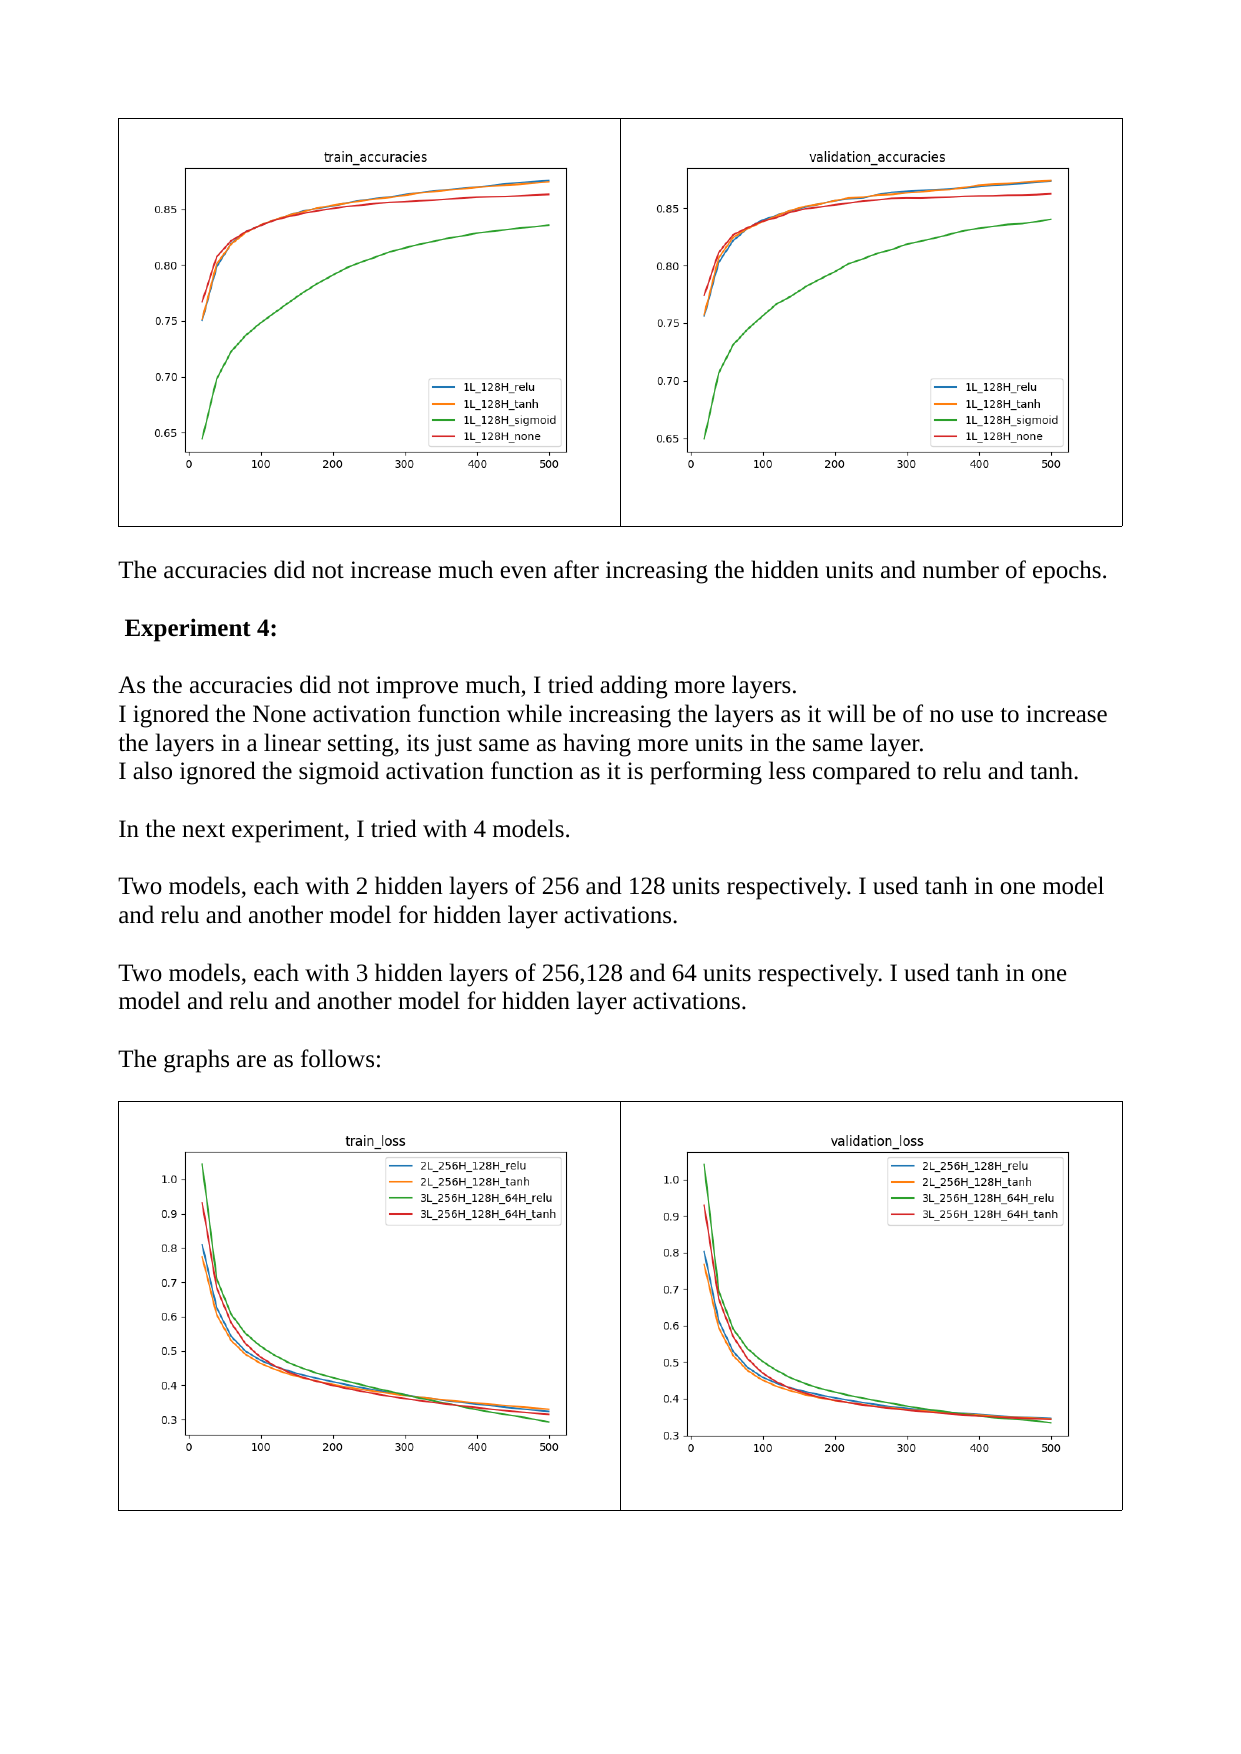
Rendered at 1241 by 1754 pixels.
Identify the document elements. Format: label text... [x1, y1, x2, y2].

table_header [621, 1102, 1122, 1509]
picture [625, 1107, 1117, 1476]
table_cell [119, 119, 620, 526]
text As the accuracies did not improve much, I tried adding more layers. [118, 670, 1122, 699]
table_cell [621, 119, 1122, 526]
text I also ignored the sigmoid activation function as it is performing less compared to relu and tanh. [118, 756, 1122, 785]
text Experiment 4: [118, 613, 1122, 641]
picture [123, 123, 615, 492]
text Two models, each with 2 hidden layers of 256 and 128 units respectively. I used tanh in one model and relu and another model for hidden layer activations. [118, 871, 1122, 929]
table_header [119, 1102, 620, 1509]
text In the next experiment, I tried with 4 models. [118, 814, 1122, 843]
picture [625, 123, 1117, 492]
picture [123, 1107, 615, 1475]
text The graphs are as follows: [118, 1044, 1122, 1073]
text The accuracies did not increase much even after increasing the hidden units and number of epochs. [118, 555, 1122, 584]
text I ignored the None activation function while increasing the layers as it will be of no use to increase the layers in a linear setting, its just same as having more units in the same layer. [118, 699, 1122, 756]
text Two models, each with 3 hidden layers of 256,128 and 64 units respectively. I used tanh in one model and relu and another model for hidden layer activations. [118, 958, 1122, 1015]
